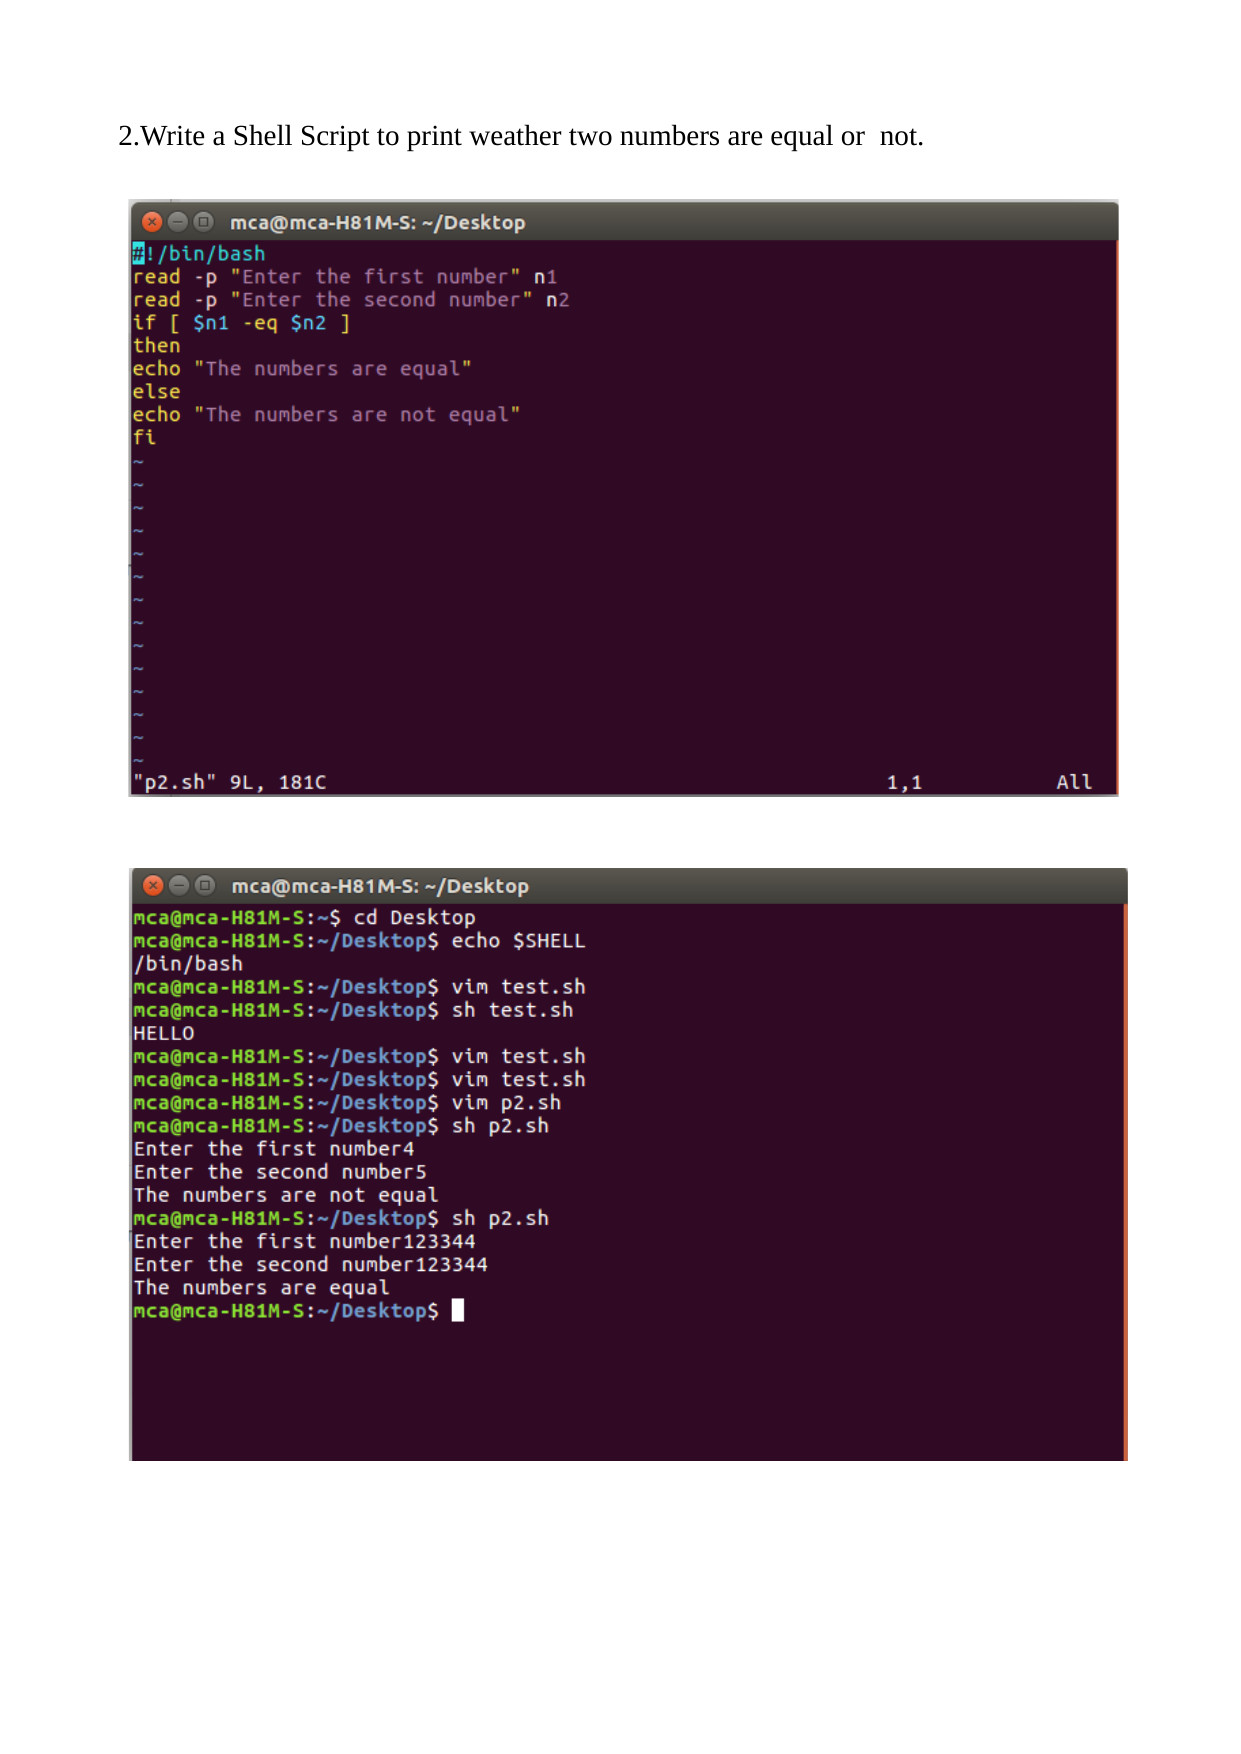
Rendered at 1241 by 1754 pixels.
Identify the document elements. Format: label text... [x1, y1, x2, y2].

text 2.Write a Shell Script to print weather two numbers are equal or not. [118, 118, 1122, 152]
picture [128, 868, 1128, 1461]
picture [128, 199, 1119, 797]
